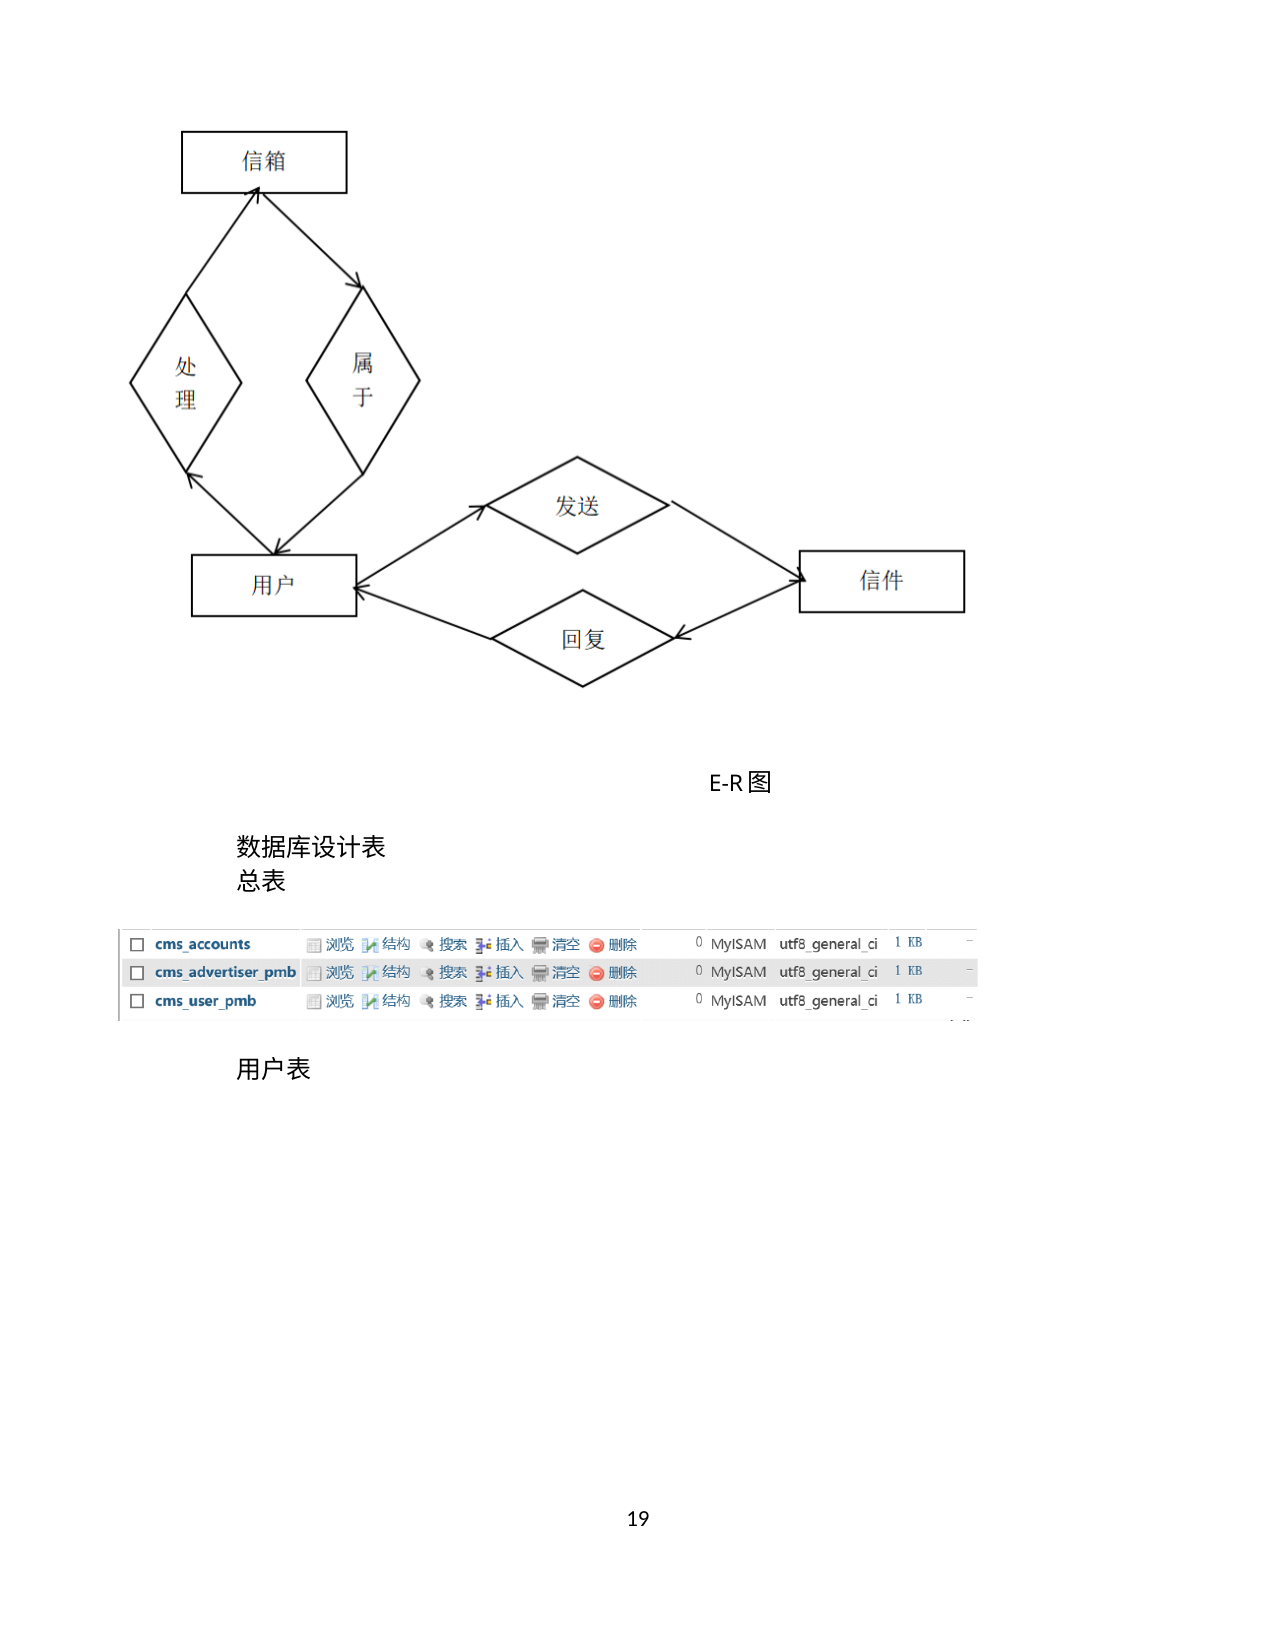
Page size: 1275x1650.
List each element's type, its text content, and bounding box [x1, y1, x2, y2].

text 数据库设计表 [118, 830, 1157, 864]
text E-R图 [118, 764, 1157, 798]
text 总表 [118, 864, 1157, 898]
text 用户表 [118, 1052, 1157, 1086]
